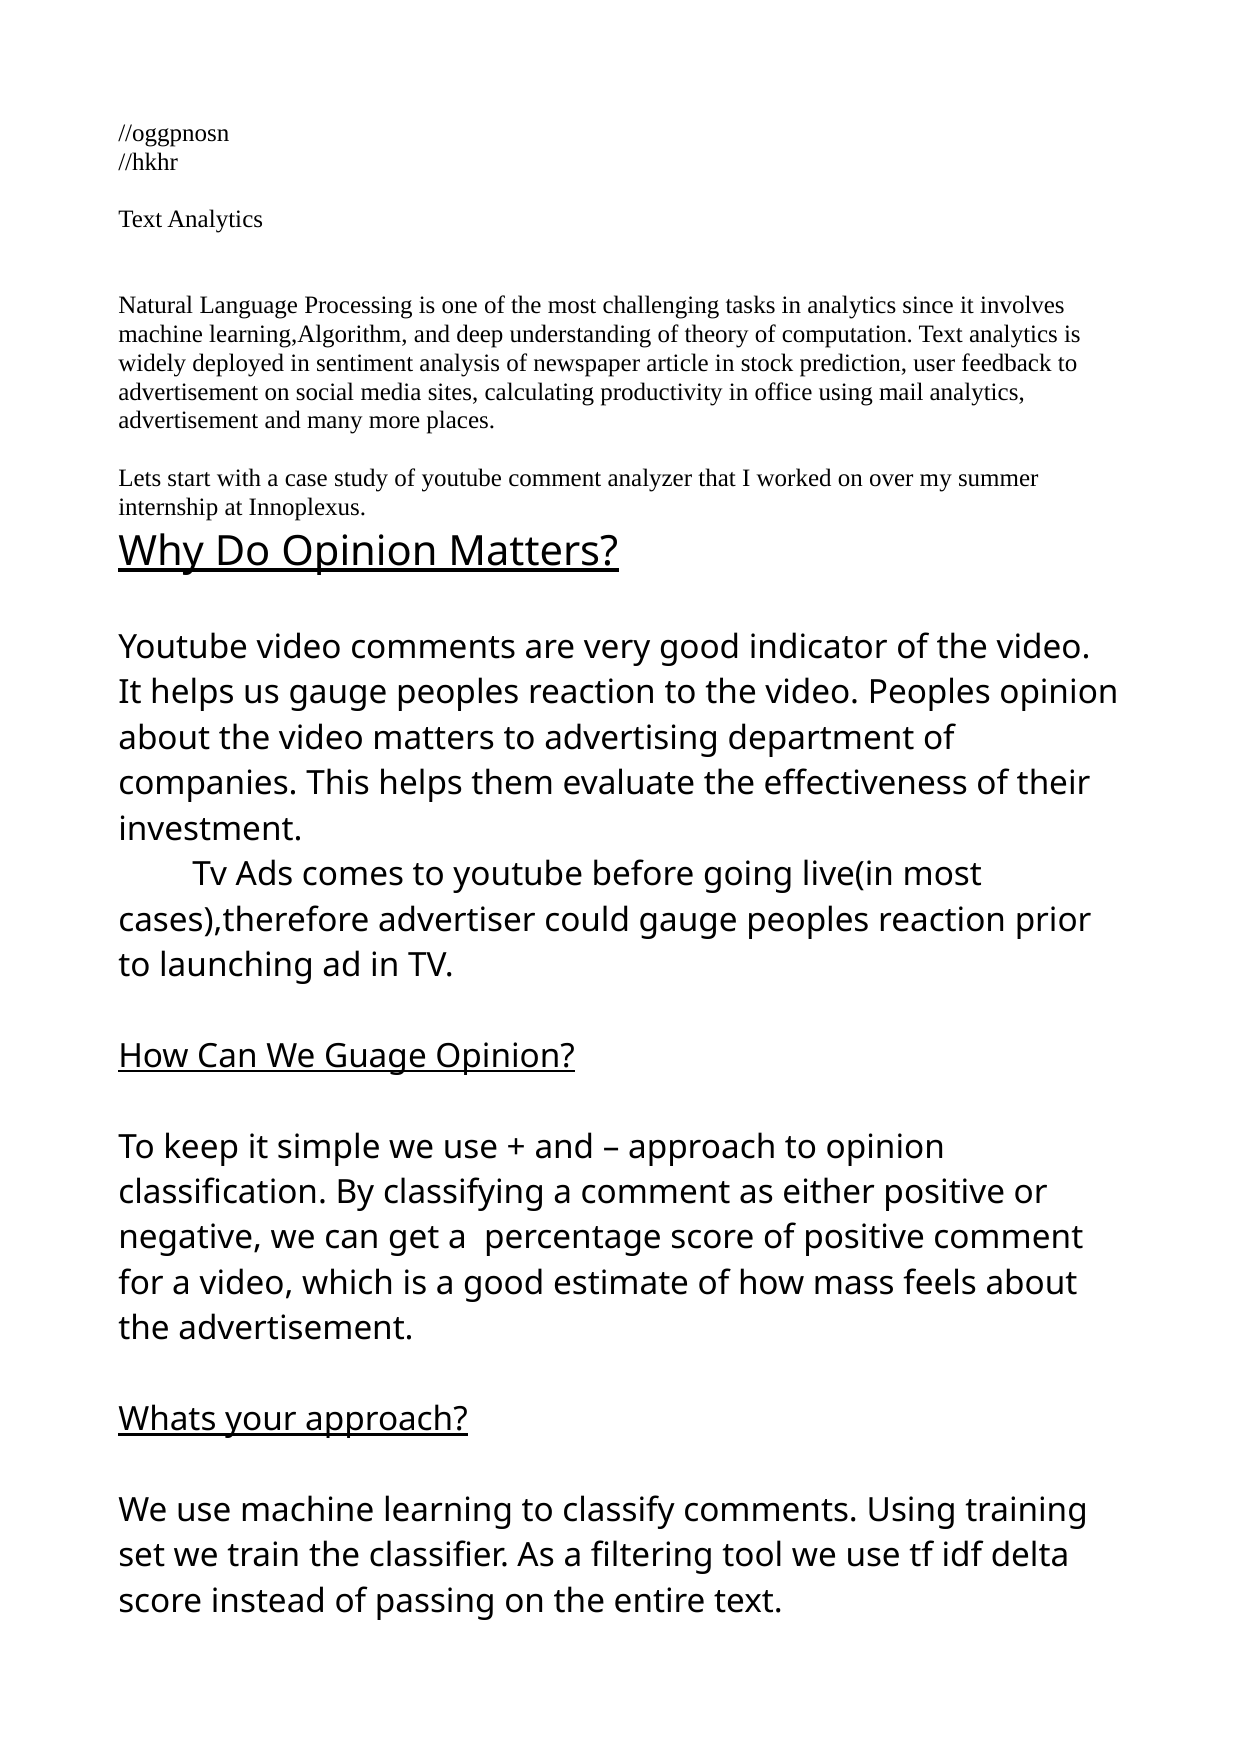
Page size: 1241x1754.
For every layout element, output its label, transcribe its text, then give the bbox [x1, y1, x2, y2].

text //oggpnosn [118, 118, 1122, 147]
text Youtube video comments are very good indicator of the video. It helps us gauge peoples reaction to the video. Peoples opinion about the video matters to advertising department of companies. This helps them evaluate the effectiveness of their investment. [118, 623, 1122, 850]
text Lets start with a case study of youtube comment analyzer that I worked on over my summer internship at Innoplexus. [118, 463, 1122, 521]
text We use machine learning to classify comments. Using training set we train the classifier. As a filtering tool we use tf idf delta score instead of passing on the entire text. [118, 1486, 1122, 1622]
text //hkhr [118, 147, 1122, 176]
text Natural Language Processing is one of the most challenging tasks in analytics since it involves machine learning,Algorithm, and deep understanding of theory of computation. Text analytics is widely deployed in sentiment analysis of newspaper article in stock prediction, user feedback to advertisement on social media sites, calculating productivity in office using mail analytics, advertisement and many more places. [118, 291, 1122, 434]
text How Can We Guage Opinion? [118, 1032, 1122, 1077]
text Tv Ads comes to youtube before going live(in most cases),therefore advertiser could gauge peoples reaction prior to launching ad in TV. [118, 850, 1122, 986]
text Why Do Opinion Matters? [118, 521, 1122, 577]
text To keep it simple we use + and – approach to opinion classification. By classifying a comment as either positive or negative, we can get a percentage score of positive comment for a video, which is a good estimate of how mass feels about the advertisement. [118, 1122, 1122, 1349]
text Whats your approach? [118, 1395, 1122, 1440]
text Text Analytics [118, 204, 1122, 233]
